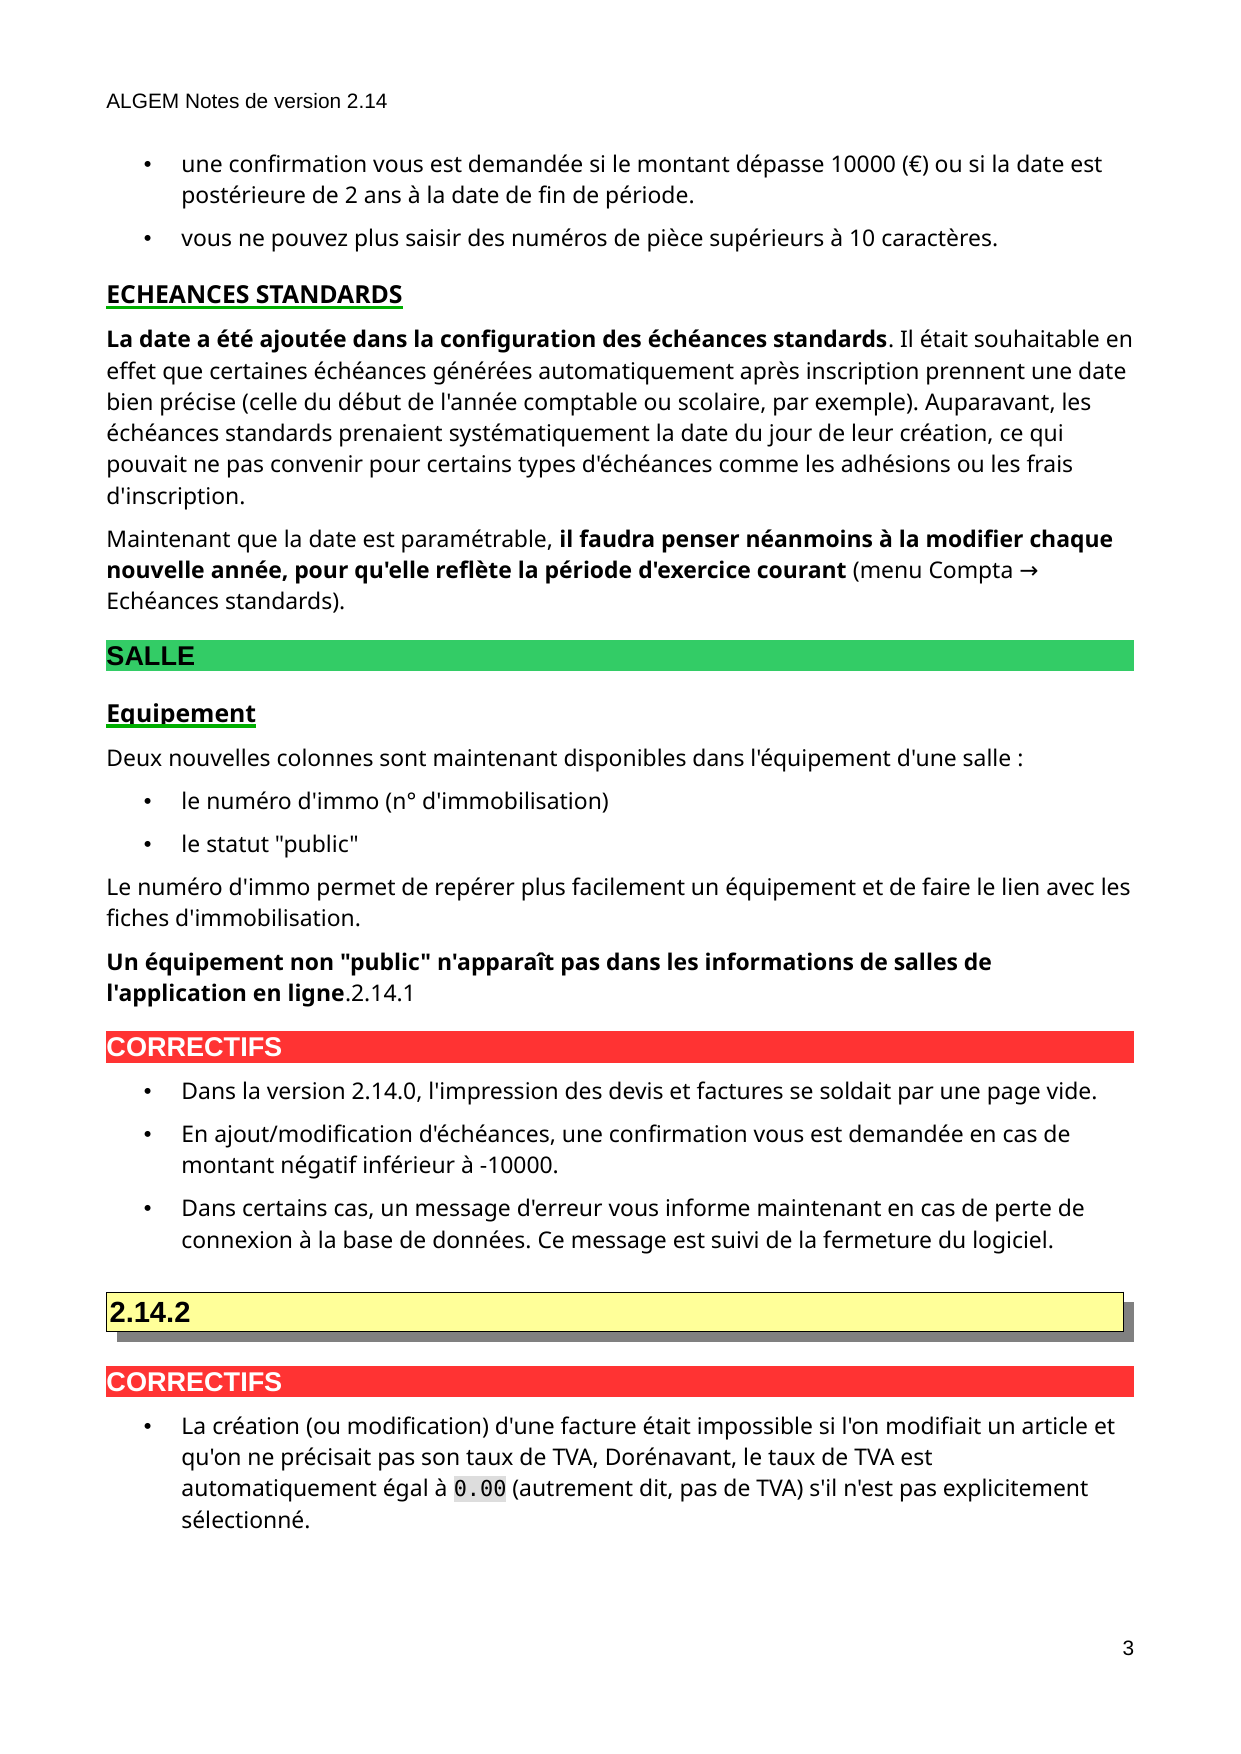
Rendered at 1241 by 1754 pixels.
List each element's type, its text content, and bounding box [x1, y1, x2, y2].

subtitle ECHEANCES STANDARDS [106, 277, 1134, 311]
list une confirmation vous est demandée si le montant dépasse 10000 (€) ou si la date est postérieure de 2 ans à la date de fin de période. [144, 147, 1134, 210]
subtitle 2.14.2 [107, 1293, 1123, 1331]
list En ajout/modification d'échéances, une confirmation vous est demandée en cas de montant négatif inférieur à -10000. [144, 1118, 1134, 1181]
list La création (ou modification) d'une facture était impossible si l'on modifiait un article et qu'on ne précisait pas son taux de TVA, Dorénavant, le taux de TVA est automatiquement égal à 0.00 (autrement dit, pas de TVA) s'il n'est pas explicitement sélectionné. [144, 1410, 1134, 1535]
list Dans la version 2.14.0, l'impression des devis et factures se soldait par une page vide. [144, 1075, 1134, 1106]
list le numéro d'immo (n° d'immobilisation) [144, 785, 1134, 816]
list le statut "public" [144, 828, 1134, 859]
list Dans certains cas, un message d'erreur vous informe maintenant en cas de perte de connexion à la base de données. Ce message est suivi de la fermeture du logiciel. [144, 1192, 1134, 1255]
subtitle SALLE [106, 640, 1134, 671]
text CORRECTIFS [106, 1366, 1134, 1397]
subtitle Equipement [106, 696, 1134, 730]
text Deux nouvelles colonnes sont maintenant disponibles dans l'équipement d'une salle : [106, 742, 1134, 773]
text Maintenant que la date est paramétrable, il faudra penser néanmoins à la modifier chaque nouvelle année, pour qu'elle reflète la période d'exercice courant (menu Compta → Echéances standards). [106, 523, 1134, 616]
text La date a été ajoutée dans la configuration des échéances standards. Il était souhaitable en effet que certaines échéances générées automatiquement après inscription prennent une date bien précise (celle du début de l'année comptable ou scolaire, par exemple). Auparavant, les échéances standards prenaient systématiquement la date du jour de leur création, ce qui pouvait ne pas convenir pour certains types d'échéances comme les adhésions ou les frais d'inscription. [106, 323, 1134, 511]
text Le numéro d'immo permet de repérer plus facilement un équipement et de faire le lien avec les fiches d'immobilisation. [106, 871, 1134, 934]
list vous ne pouvez plus saisir des numéros de pièce supérieurs à 10 caractères. [144, 222, 1134, 253]
text CORRECTIFS [106, 1031, 1134, 1063]
text Un équipement non "public" n'apparaît pas dans les informations de salles de l'application en ligne.2.14.1 [106, 945, 1134, 1008]
